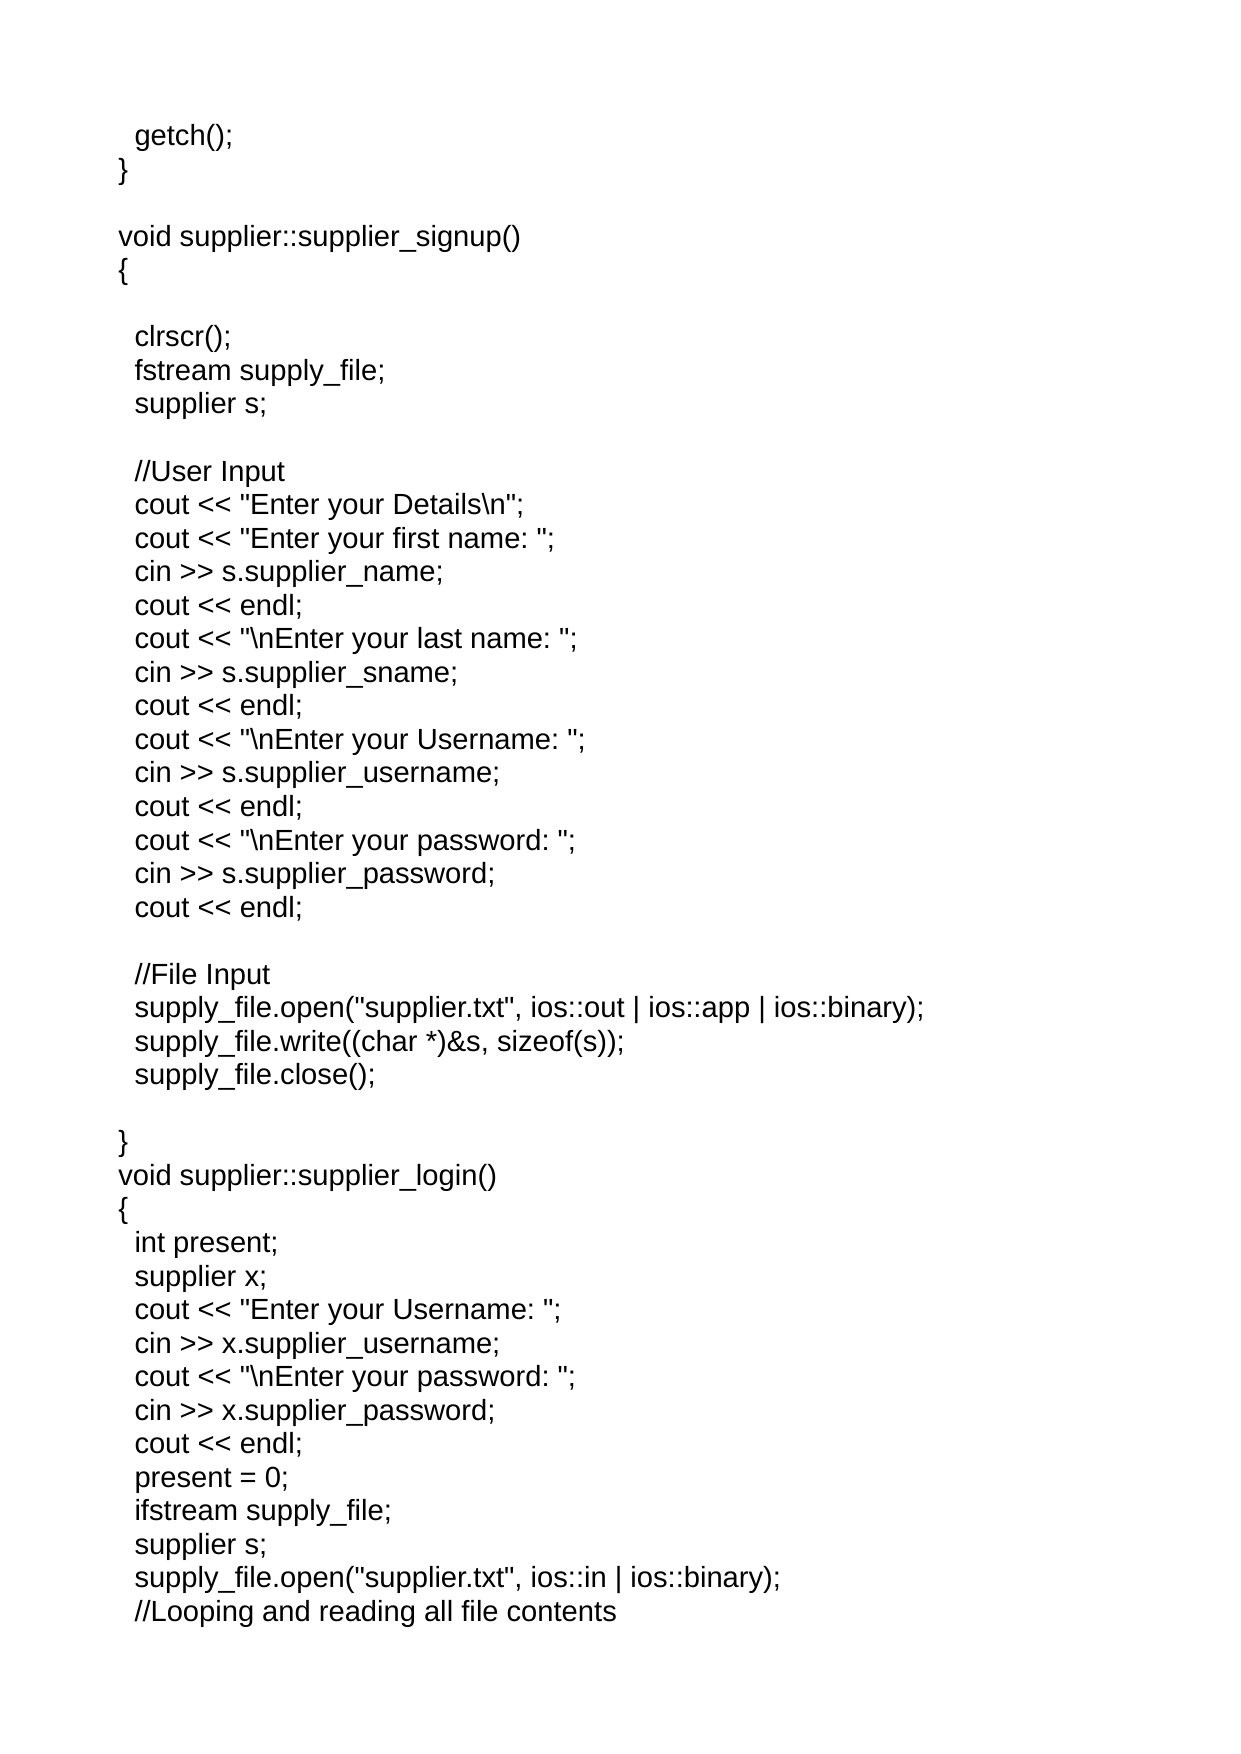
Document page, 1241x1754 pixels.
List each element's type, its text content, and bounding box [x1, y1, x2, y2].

text cin >> x.supplier_password; [118, 1393, 1122, 1426]
text cin >> s.supplier_password; [118, 856, 1122, 889]
text //File Input [118, 957, 1122, 990]
text cin >> s.supplier_username; [118, 755, 1122, 789]
text { [118, 1191, 1122, 1225]
text supply_file.close(); [118, 1057, 1122, 1091]
text cout << "\nEnter your last name: "; [118, 621, 1122, 655]
text cout << endl; [118, 889, 1122, 923]
text cout << "Enter your first name: "; [118, 521, 1122, 554]
text cout << endl; [118, 1426, 1122, 1460]
text cout << "\nEnter your Username: "; [118, 722, 1122, 755]
text cout << endl; [118, 789, 1122, 822]
text cout << "\nEnter your password: "; [118, 822, 1122, 856]
text supply_file.open("supplier.txt", ios::in | ios::binary); [118, 1560, 1122, 1594]
text supplier s; [118, 386, 1122, 420]
text supplier x; [118, 1258, 1122, 1292]
text void supplier::supplier_signup() [118, 219, 1122, 252]
text getch(); [118, 118, 1122, 152]
text present = 0; [118, 1460, 1122, 1493]
text { [118, 252, 1122, 286]
text int present; [118, 1225, 1122, 1258]
text supplier s; [118, 1527, 1122, 1560]
text cout << endl; [118, 588, 1122, 621]
text } [118, 1124, 1122, 1158]
text ifstream supply_file; [118, 1493, 1122, 1527]
text cin >> s.supplier_name; [118, 554, 1122, 588]
text void supplier::supplier_login() [118, 1158, 1122, 1191]
text } [118, 152, 1122, 185]
text cout << "Enter your Details\n"; [118, 487, 1122, 521]
text fstream supply_file; [118, 353, 1122, 386]
text cin >> x.supplier_username; [118, 1326, 1122, 1359]
text supply_file.write((char *)&s, sizeof(s)); [118, 1024, 1122, 1057]
text cin >> s.supplier_sname; [118, 655, 1122, 688]
text cout << "Enter your Username: "; [118, 1292, 1122, 1326]
text cout << endl; [118, 688, 1122, 722]
text supply_file.open("supplier.txt", ios::out | ios::app | ios::binary); [118, 990, 1122, 1024]
text clrscr(); [118, 319, 1122, 353]
text //User Input [118, 453, 1122, 487]
text cout << "\nEnter your password: "; [118, 1359, 1122, 1393]
text //Looping and reading all file contents [118, 1594, 1122, 1627]
